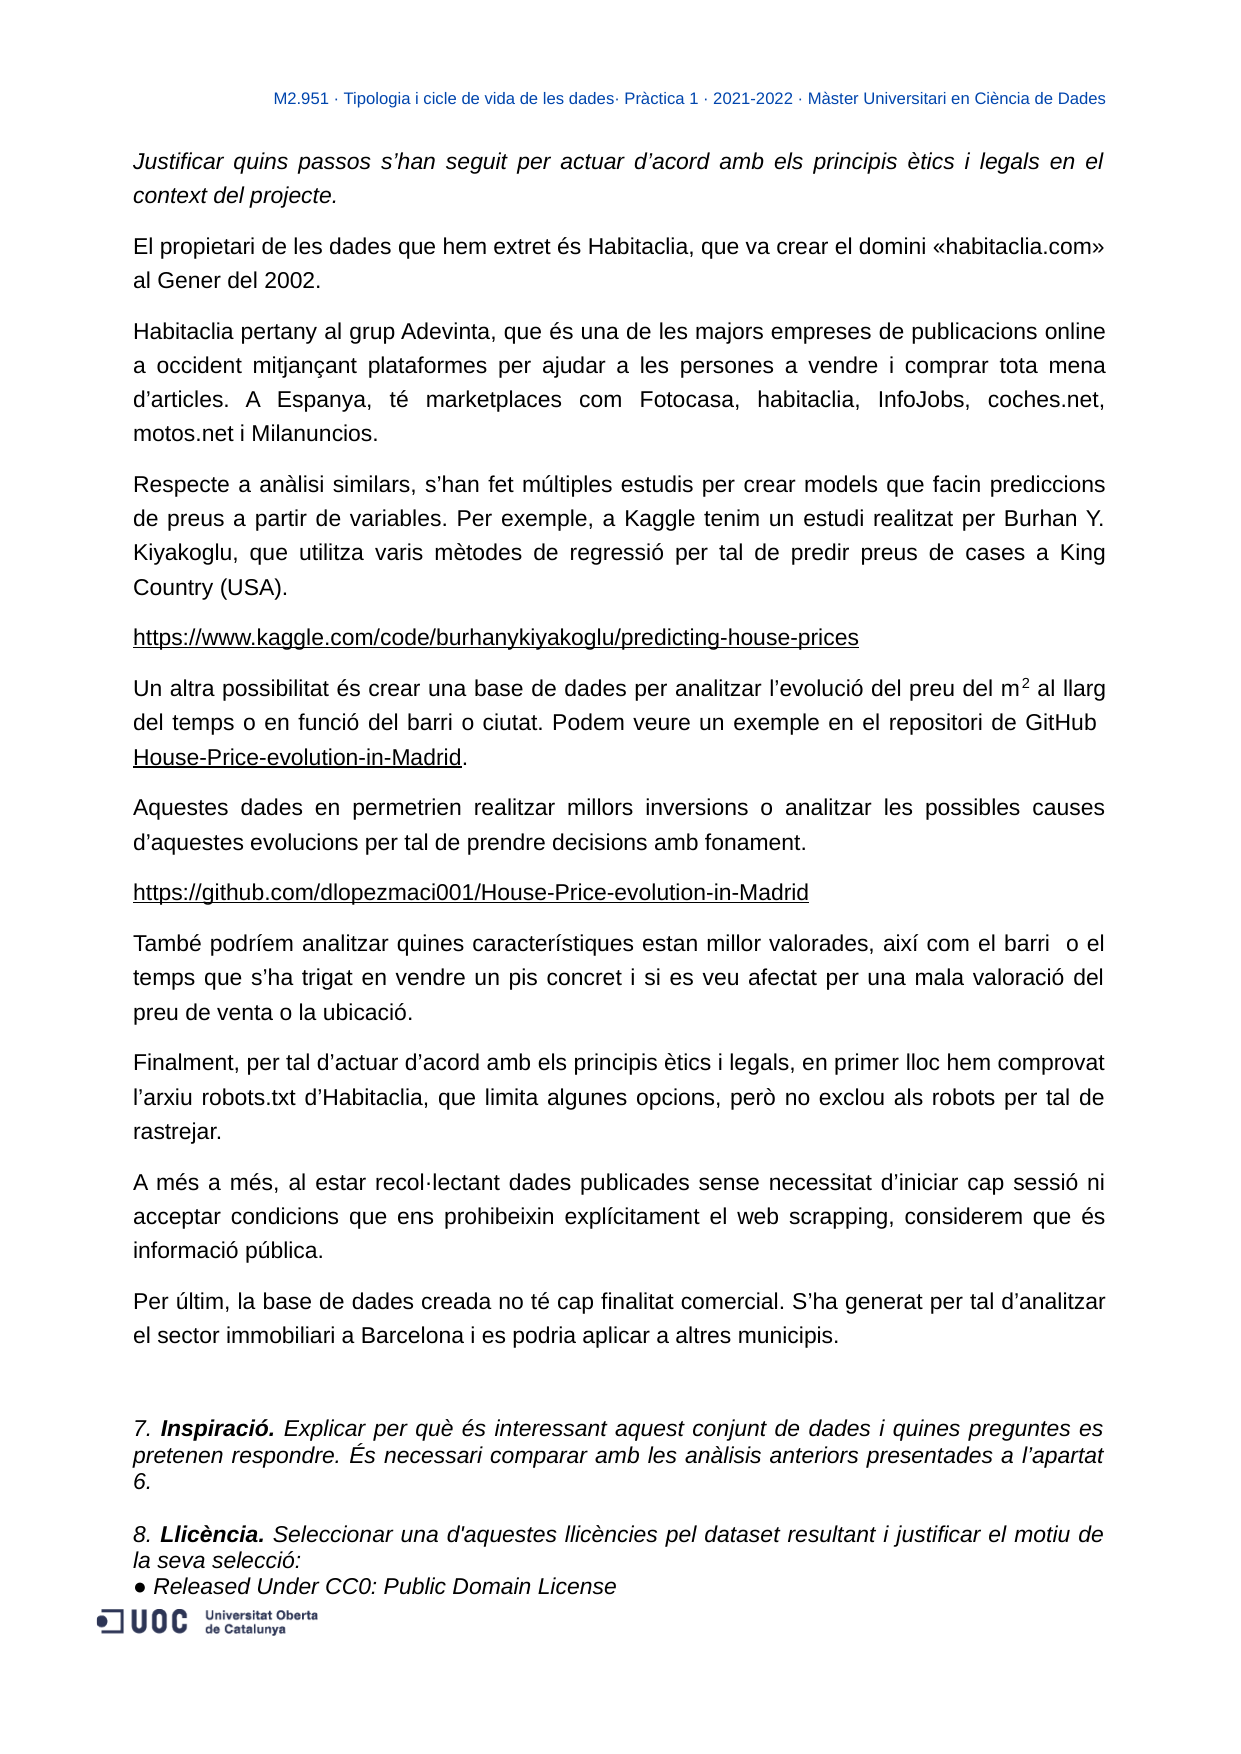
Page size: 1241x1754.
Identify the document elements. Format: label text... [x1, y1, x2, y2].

text Aquestes dades en permetrien realitzar millors inversions o analitzar les possibles causes d’aquestes evolucions per tal de prendre decisions amb fonament. [133, 794, 1106, 855]
text https://www.kaggle.com/code/burhanykiyakoglu/predicting-house-prices [133, 624, 1106, 651]
text Justificar quins passos s’han seguit per actuar d’acord amb els principis ètics i legals en el context del projecte. [133, 148, 1106, 208]
text Finalment, per tal d’actuar d’acord amb els principis ètics i legals, en primer lloc hem comprovat l’arxiu robots.txt d’Habitaclia, que limita algunes opcions, però no exclou als robots per tal de rastrejar. [133, 1049, 1106, 1144]
text Un altra possibilitat és crear una base de dades per analitzar l’evolució del preu del m2 al llarg del temps o en funció del barri o ciutat. Podem veure un exemple en el repositori de GitHub House-Price-evolution-in-Madrid. [133, 675, 1106, 770]
text https://github.com/dlopezmaci001/House-Price-evolution-in-Madrid [133, 879, 1106, 906]
text El propietari de les dades que hem extret és Habitaclia, que va crear el domini «habitaclia.com» al Gener del 2002. [133, 233, 1106, 293]
text A més a més, al estar recol·lectant dades publicades sense necessitat d’iniciar cap sessió ni acceptar condicions que ens prohibeixin explícitament el web scrapping, considerem que és informació pública. [133, 1168, 1106, 1263]
text Habitaclia pertany al grup Adevinta, que és una de les majors empreses de publicacions online a occident mitjançant plataformes per ajudar a les persones a vendre i comprar tota mena d’articles. A Espanya, té marketplaces com Fotocasa, habitaclia, InfoJobs, coches.net, motos.net i Milanuncios. [133, 318, 1106, 447]
text 7. Inspiració. Explicar per què és interessant aquest conjunt de dades i quines preguntes es pretenen respondre. És necessari comparar amb les anàlisis anteriors presentades a l’apartat 6. [133, 1415, 1106, 1494]
text Respecte a anàlisi similars, s’han fet múltiples estudis per crear models que facin prediccions de preus a partir de variables. Per exemple, a Kaggle tenim un estudi realitzat per Burhan Y. Kiyakoglu, que utilitza varis mètodes de regressió per tal de predir preus de cases a King Country (USA). [133, 471, 1106, 600]
text Per últim, la base de dades creada no té cap finalitat comercial. S’ha generat per tal d’analitzar el sector immobiliari a Barcelona i es podria aplicar a altres municipis. [133, 1288, 1106, 1348]
text També podríem analitzar quines característiques estan millor valorades, així com el barri o el temps que s’ha trigat en vendre un pis concret i si es veu afectat per una mala valoració del preu de venta o la ubicació. [133, 930, 1106, 1025]
text 8. Llicència. Seleccionar una d'aquestes llicències pel dataset resultant i justificar el motiu de la seva selecció: [133, 1521, 1106, 1573]
text ● Released Under CC0: Public Domain License [133, 1573, 1106, 1600]
